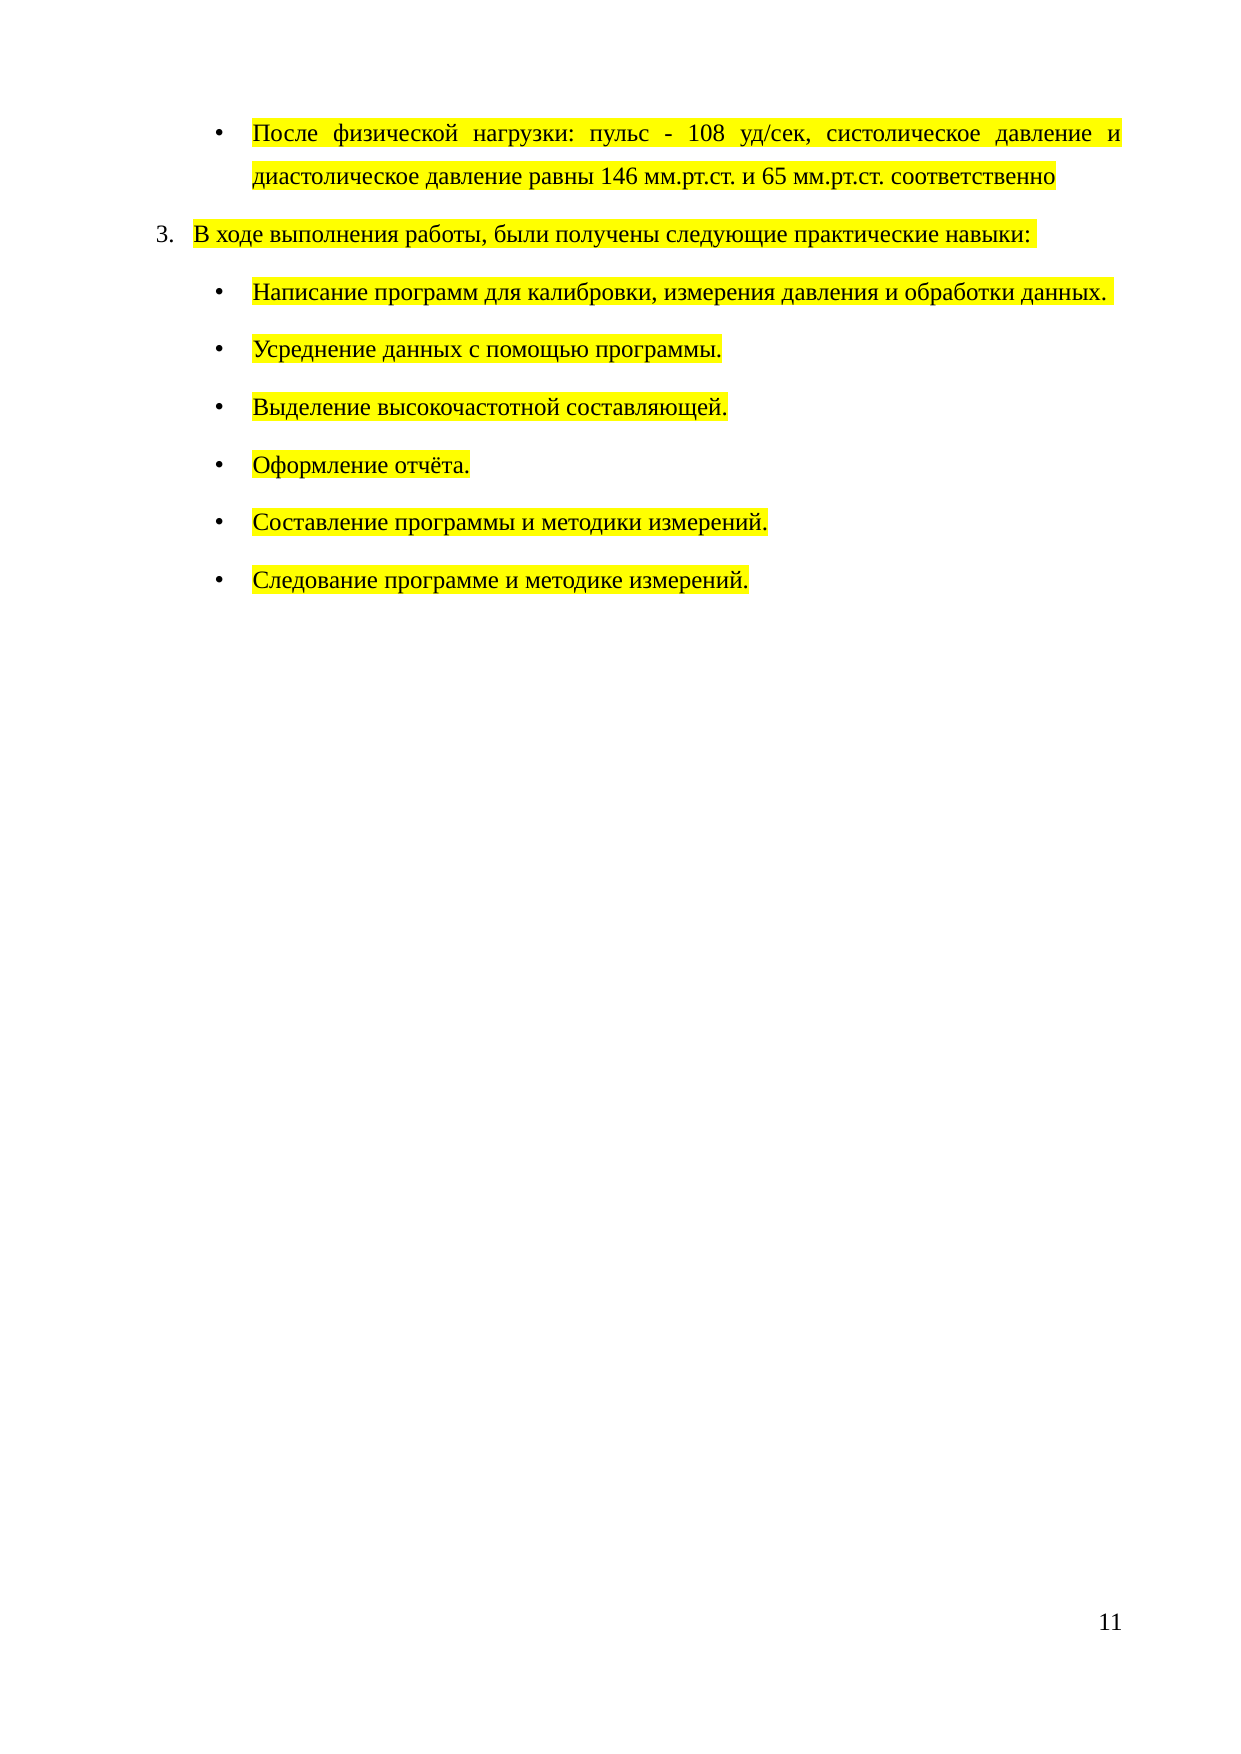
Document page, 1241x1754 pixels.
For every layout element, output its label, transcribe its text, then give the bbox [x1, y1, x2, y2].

list Написание программ для калибровки, измерения давления и обработки данных. [215, 277, 1122, 305]
list После физической нагрузки: пульс - 108 уд/сек, систолическое давление и диастолическое давление равны 146 мм.рт.ст. и 65 мм.рт.ст. соответственно [215, 118, 1122, 190]
list Усреднение данных с помощью программы. [215, 334, 1122, 363]
list Выделение высокочастотной составляющей. [215, 392, 1122, 421]
list Составление программы и методики измерений. [215, 507, 1122, 536]
list Следование программе и методике измерений. [215, 565, 1122, 594]
list В ходе выполнения работы, были получены следующие практические навыки: [156, 219, 1122, 248]
list Оформление отчёта. [215, 450, 1122, 478]
